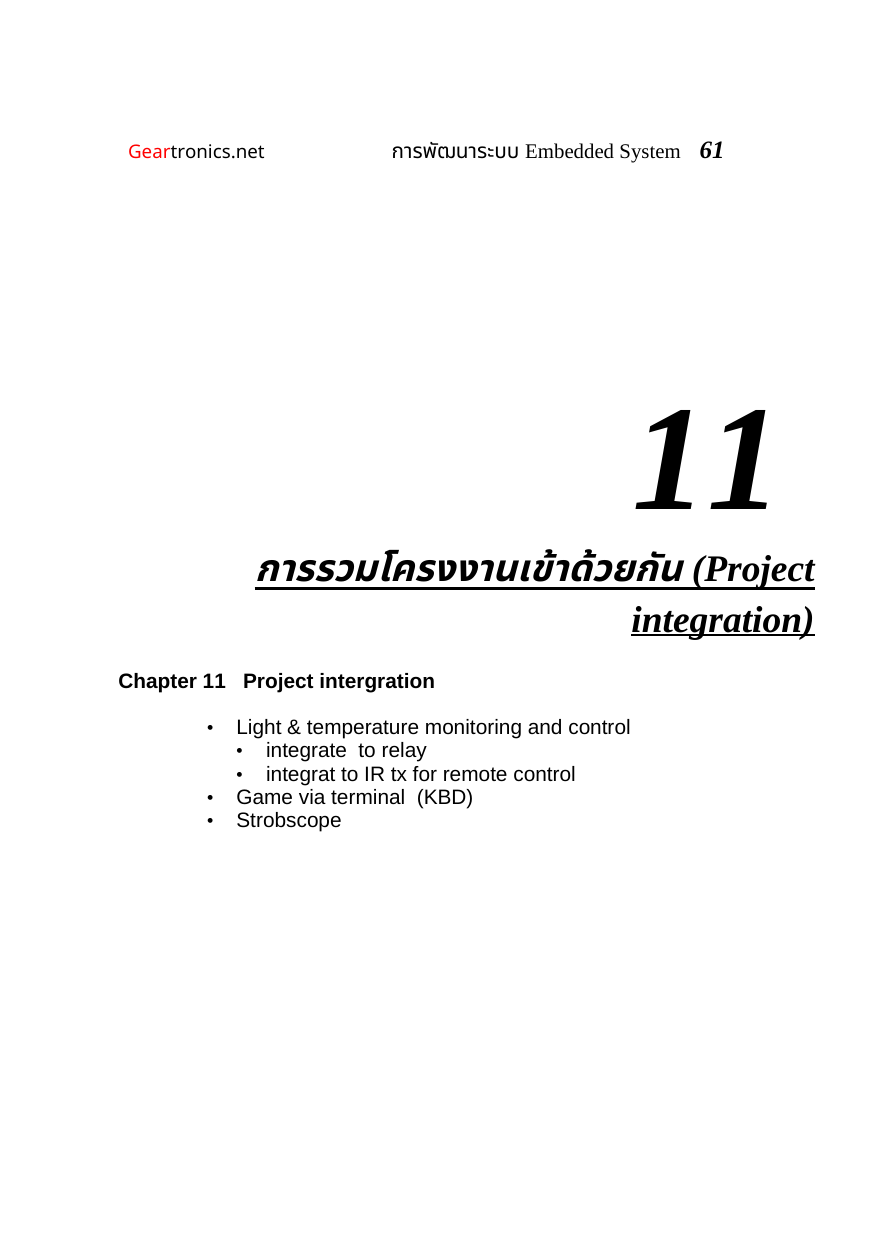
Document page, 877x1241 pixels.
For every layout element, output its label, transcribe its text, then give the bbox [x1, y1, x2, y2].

list Game via terminal (KBD) [207, 786, 818, 809]
list integrate to relay [236, 739, 818, 762]
title การรวมโครงงานเข้าด้วยกัน (Project integration) [118, 542, 818, 640]
list Light & temperature monitoring and control [207, 716, 818, 739]
list Strobscope [207, 809, 818, 832]
text Chapter 11 Project intergration [118, 669, 818, 693]
list integrat to IR tx for remote control [236, 762, 818, 786]
